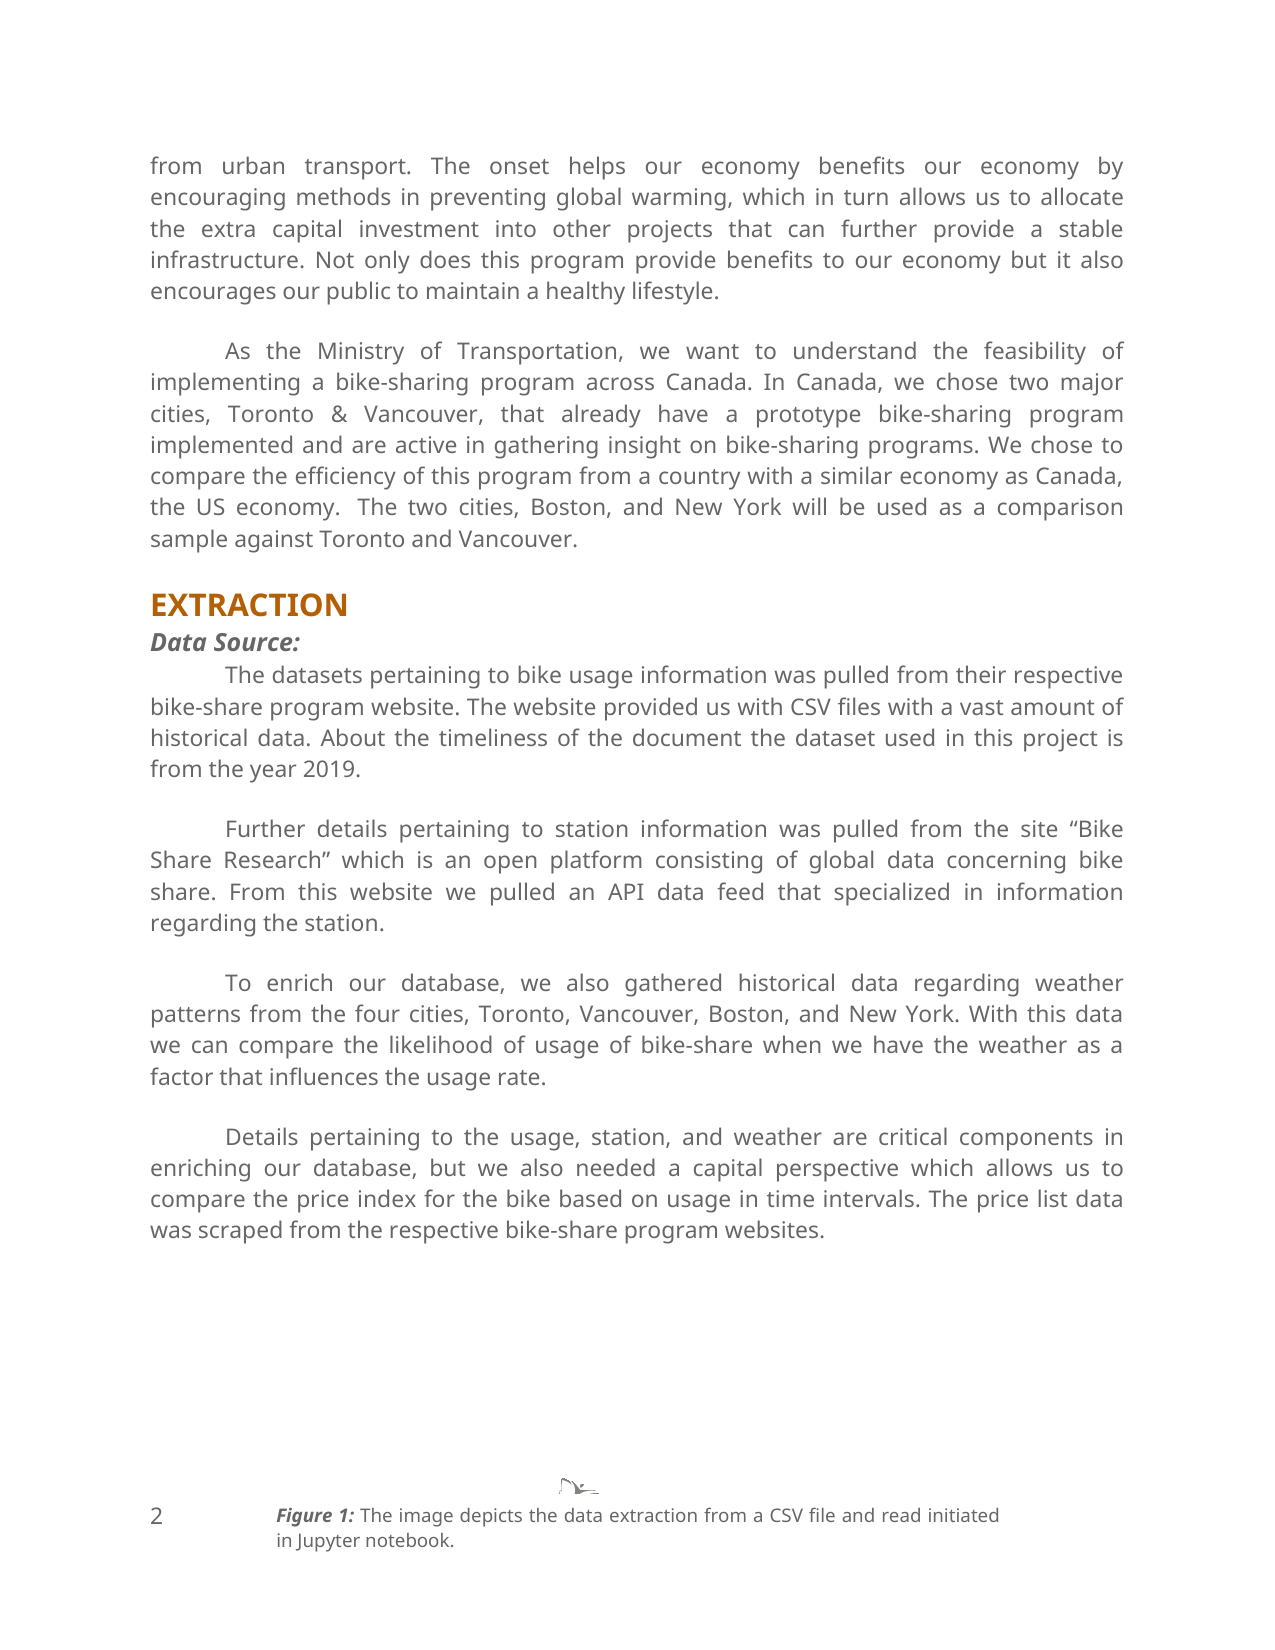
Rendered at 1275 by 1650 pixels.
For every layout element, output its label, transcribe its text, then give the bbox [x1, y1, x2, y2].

text from urban transport. The onset helps our economy benefits our economy by encouraging methods in preventing global warming, which in turn allows us to allocate the extra capital investment into other projects that can further provide a stable infrastructure. Not only does this program provide benefits to our economy but it also encourages our public to maintain a healthy lifestyle. [150, 150, 1125, 306]
text Figure 1: The image depicts the data extraction from a CSV file and read initiated in Jupyter notebook. [276, 1502, 1001, 1553]
text Data Source: [150, 625, 1125, 659]
text Further details pertaining to station information was pulled from the site “Bike Share Research” which is an open platform consisting of global data concerning bike share. From this website we pulled an API data feed that specialized in information regarding the station. [150, 813, 1125, 938]
text To enrich our database, we also gathered historical data regarding weather patterns from the four cities, Toronto, Vancouver, Boston, and New York. With this data we can compare the likelihood of usage of bike-share when we have the weather as a factor that influences the usage rate. [150, 967, 1125, 1092]
text The datasets pertaining to bike usage information was pulled from their respective bike-share program website. The website provided us with CSV files with a vast amount of historical data. About the timeliness of the document the dataset used in this project is from the year 2019. [150, 659, 1125, 784]
text Details pertaining to the usage, station, and weather are critical components in enriching our database, but we also needed a capital perspective which allows us to compare the price index for the bike based on usage in time intervals. The price list data was scraped from the respective bike-share program websites. [150, 1120, 1125, 1245]
text As the Ministry of Transportation, we want to understand the feasibility of implementing a bike-sharing program across Canada. In Canada, we chose two major cities, Toronto & Vancouver, that already have a prototype bike-sharing program implemented and are active in gathering insight on bike-sharing programs. We chose to compare the efficiency of this program from a country with a similar economy as Canada, the US economy. The two cities, Boston, and New York will be used as a comparison sample against Toronto and Vancouver. [150, 335, 1125, 554]
subtitle EXTRACTION [150, 582, 1125, 625]
